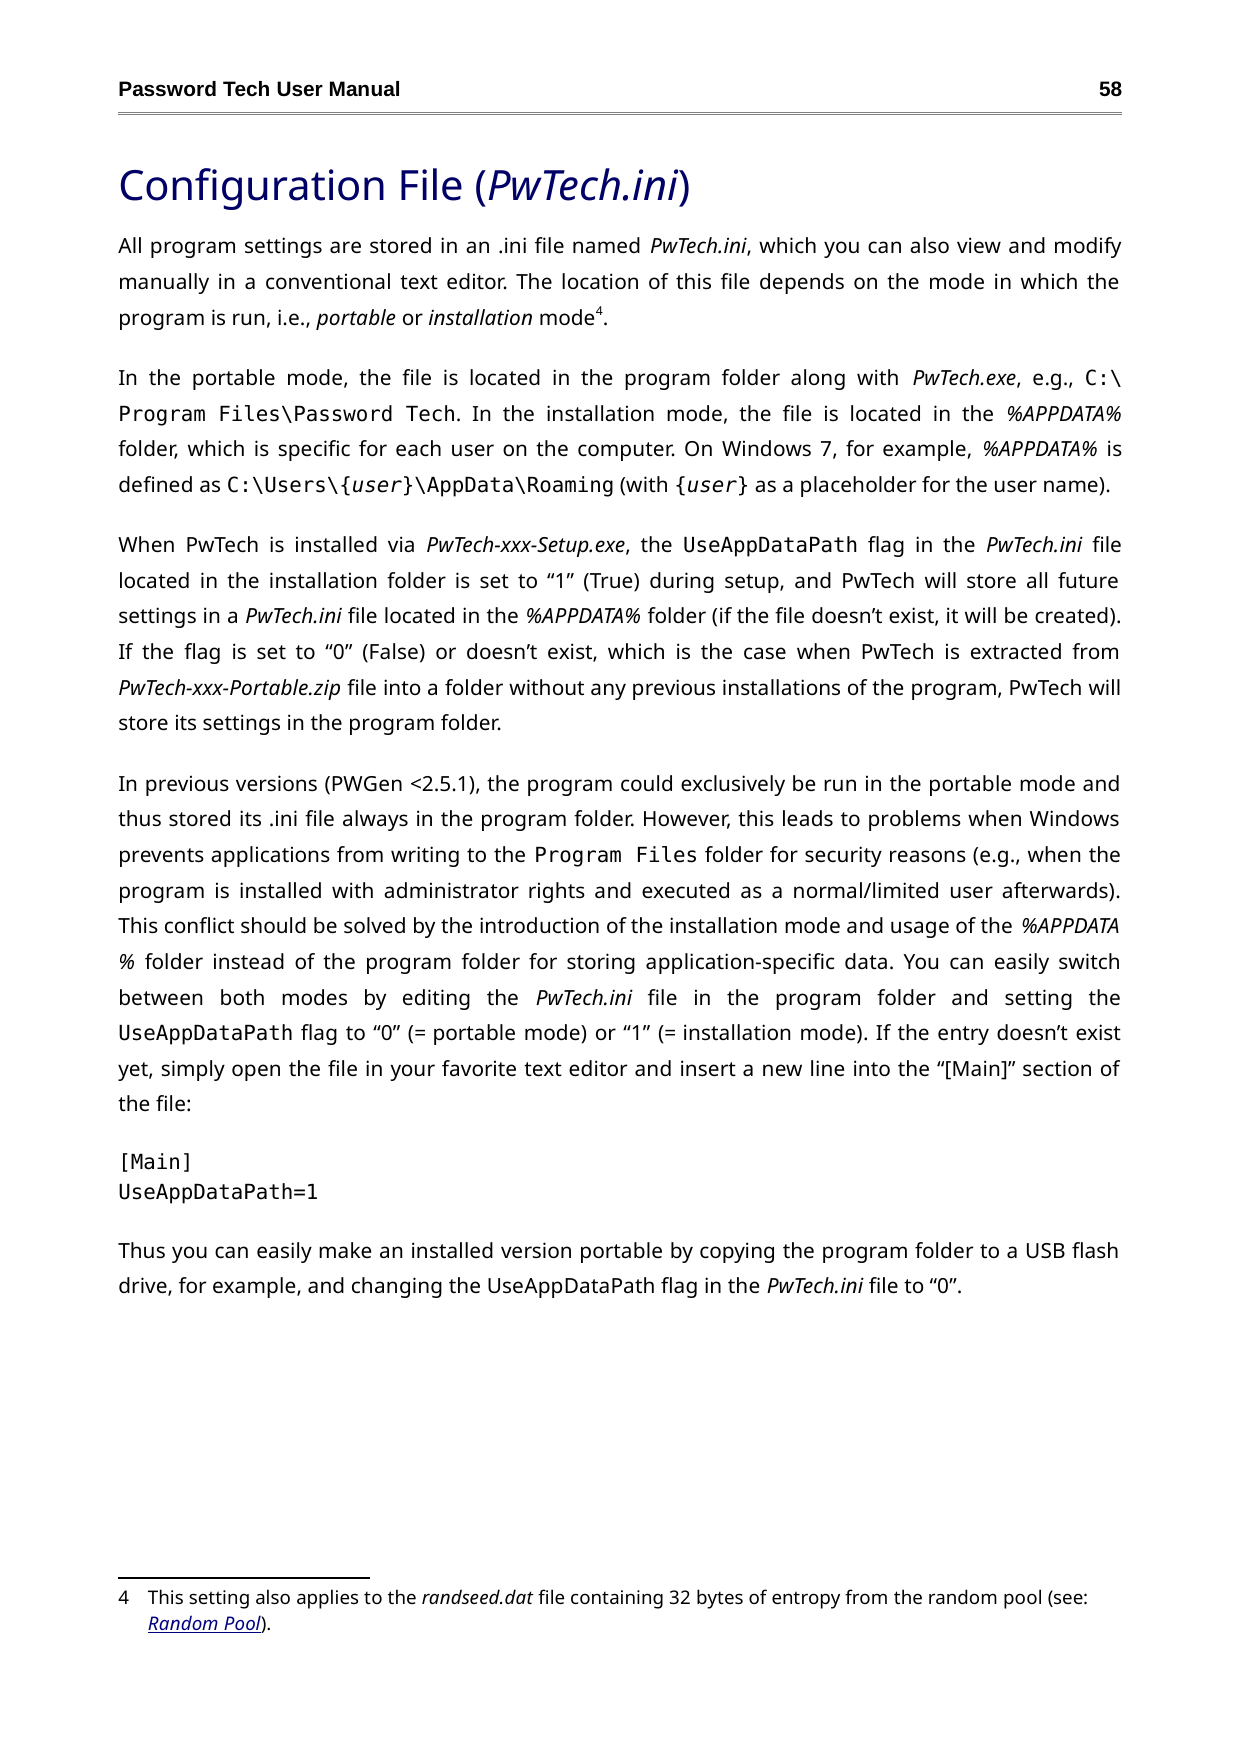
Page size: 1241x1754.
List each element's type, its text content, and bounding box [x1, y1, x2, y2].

subtitle Configuration File (PwTech.ini) [118, 156, 1122, 212]
text In previous versions (PWGen <2.5.1), the program could exclusively be run in the portable mode and thus stored its .ini file always in the program folder. However, this leads to problems when Windows prevents applications from writing to the Program Files folder for security reasons (e.g., when the program is installed with administrator rights and executed as a normal/limited user afterwards). This conflict should be solved by the introduction of the installation mode and usage of the %APPDATA% folder instead of the program folder for storing application-specific data. You can easily switch between both modes by editing the PwTech.ini file in the program folder and setting the UseAppDataPath flag to “0” (= portable mode) or “1” (= installation mode). If the entry doesn’t exist yet, simply open the file in your favorite text editor and insert a new line into the “[Main]” section of the file: [118, 769, 1122, 1118]
text UseAppDataPath=1 [118, 1180, 1122, 1205]
text [Main] [118, 1150, 1122, 1174]
text This setting also applies to the randseed.dat file containing 32 bytes of entropy from the random pool (see: Random Pool). [118, 1584, 1122, 1636]
text In the portable mode, the file is located in the program folder along with PwTech.exe, e.g., C:\Program Files\Password Tech. In the installation mode, the file is located in the %APPDATA% folder, which is specific for each user on the computer. On Windows 7, for example, %APPDATA% is defined as C:\Users\{user}\AppData\Roaming (with {user} as a placeholder for the user name). [118, 363, 1122, 498]
text Thus you can easily make an installed version portable by copying the program folder to a USB flash drive, for example, and changing the UseAppDataPath flag in the PwTech.ini file to “0”. [118, 1236, 1122, 1300]
text All program settings are stored in an .ini file named PwTech.ini, which you can also view and modify manually in a conventional text editor. The location of this file depends on the mode in which the program is run, i.e., portable or installation mode. [118, 231, 1122, 331]
text When PwTech is installed via PwTech-xxx-Setup.exe, the UseAppDataPath flag in the PwTech.ini file located in the installation folder is set to “1” (True) during setup, and PwTech will store all future settings in a PwTech.ini file located in the %APPDATA% folder (if the file doesn’t exist, it will be created). If the flag is set to “0” (False) or doesn’t exist, which is the case when PwTech is extracted from PwTech-xxx-Portable.zip file into a folder without any previous installations of the program, PwTech will store its settings in the program folder. [118, 530, 1122, 737]
